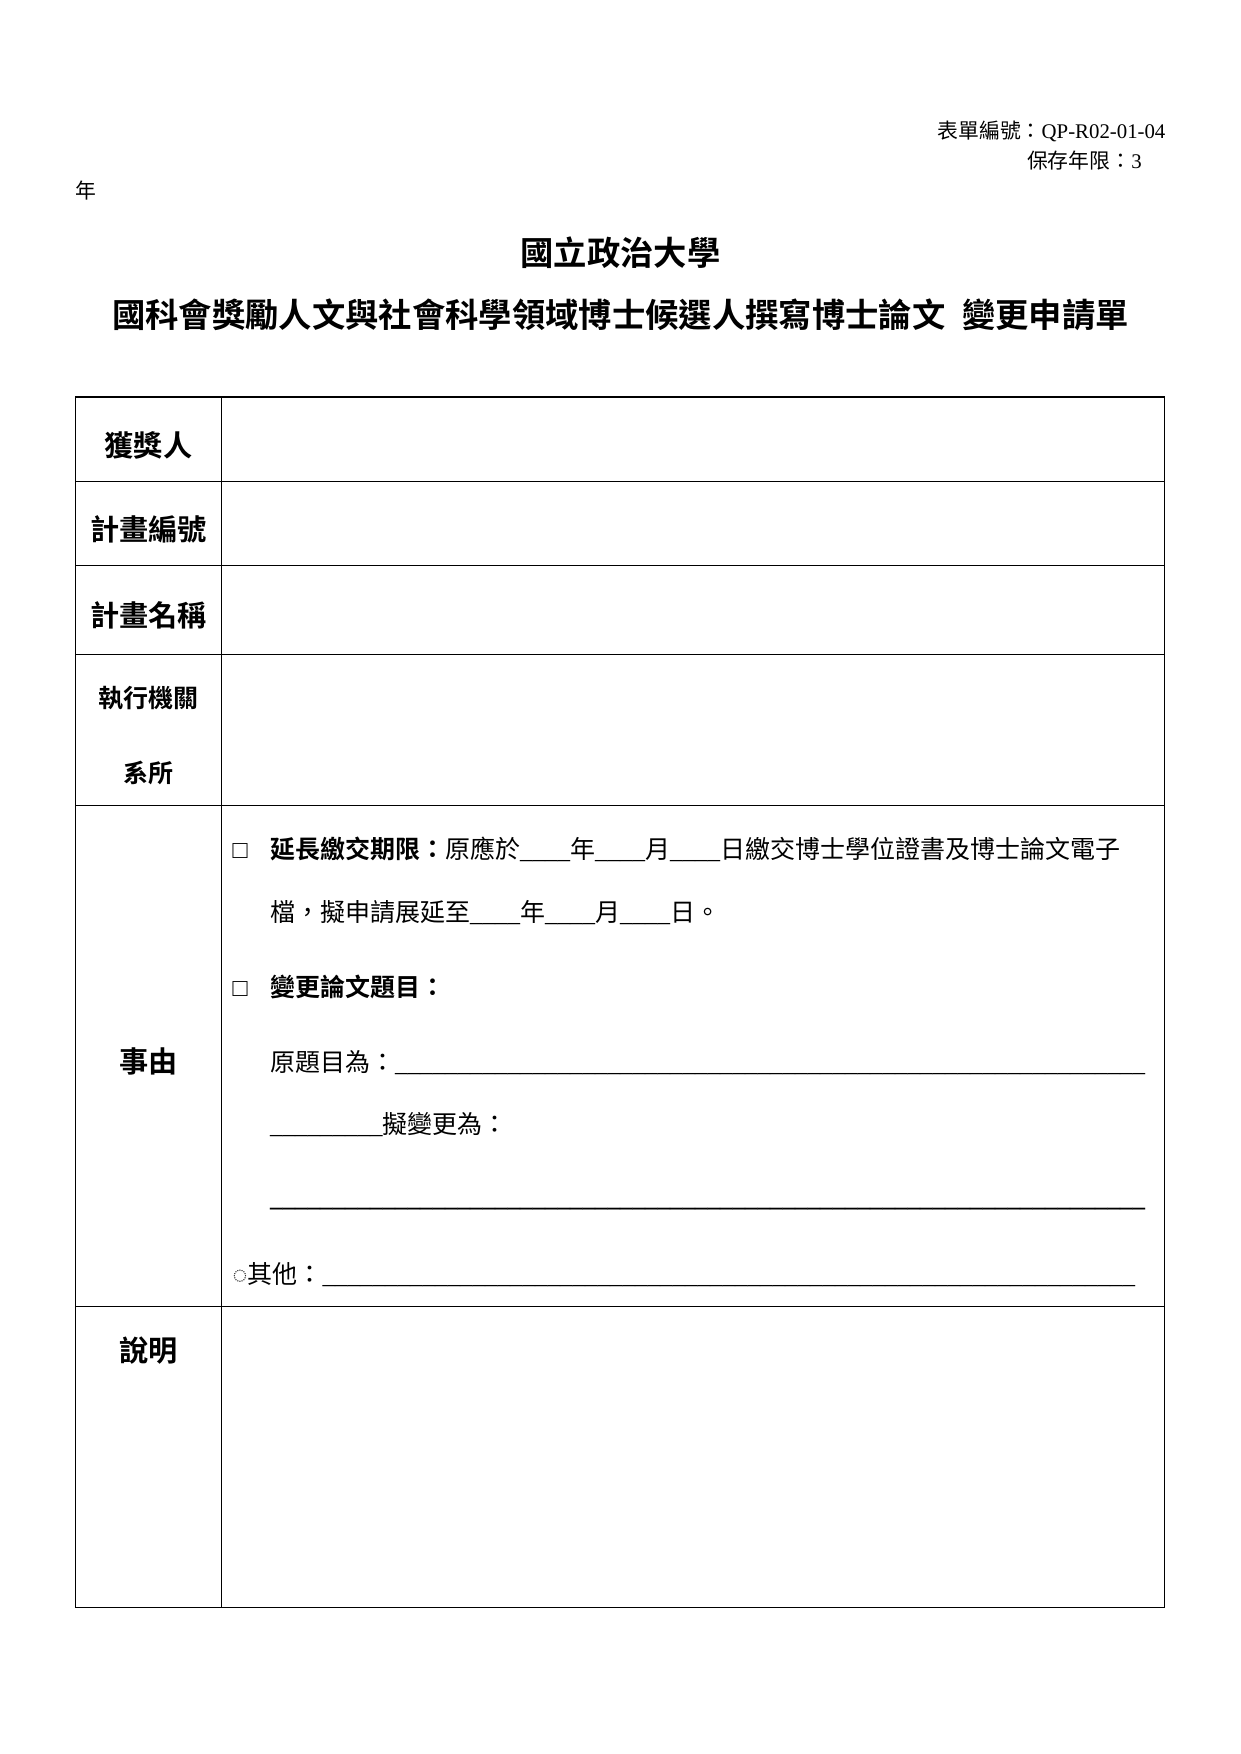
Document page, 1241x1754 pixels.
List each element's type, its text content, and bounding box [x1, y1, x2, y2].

table_cell 計畫名稱 [76, 566, 221, 654]
table_cell [222, 482, 1164, 565]
table_cell 說明 [76, 1307, 221, 1607]
table_cell 計畫編號 [76, 482, 221, 565]
table_header 獲獎人 [76, 398, 221, 481]
table_cell 延長繳交期限：原應於____年____月____日繳交博士學位證書及博士論文電子檔，擬申請展延至____年____月____日。 變更論文題目： 原題目為：_____________________________________________________________________擬變更為： ______________________________________________________________________ 󠄀其他：_________________________________________________________________ [222, 806, 1164, 1306]
table_header [222, 398, 1164, 481]
table_cell [222, 1307, 1164, 1607]
table_cell [222, 655, 1164, 805]
text 國立政治大學 [75, 209, 1165, 271]
table_cell 事由 [76, 806, 221, 1306]
table_cell [222, 566, 1164, 654]
table_cell 執行機關 系所 [76, 655, 221, 805]
text 國科會獎勵人文與社會科學領域博士候選人撰寫博士論文 變更申請單 [75, 271, 1165, 334]
